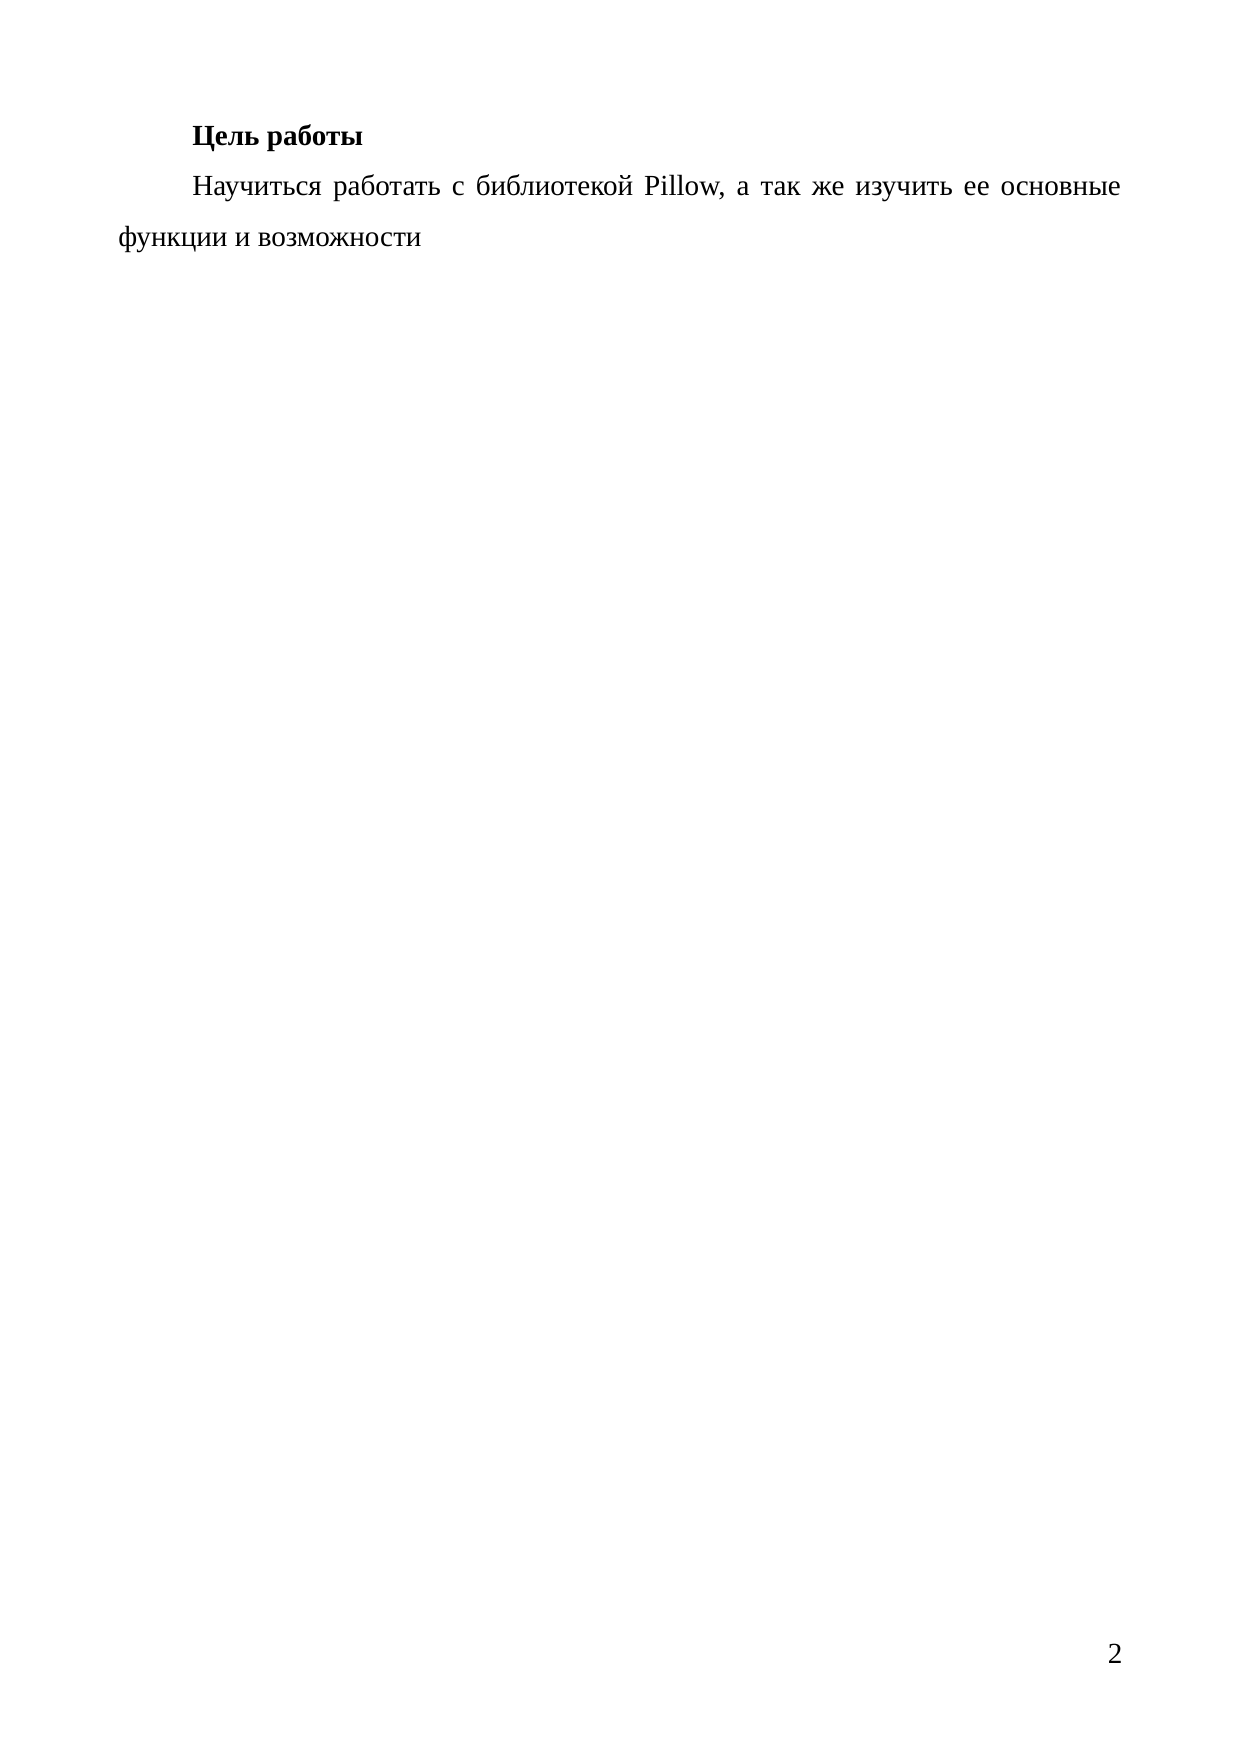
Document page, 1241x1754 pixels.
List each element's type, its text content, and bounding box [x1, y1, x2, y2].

subtitle Цель работы [118, 118, 1122, 152]
text Научиться работать с библиотекой Pillow, а так же изучить ее основные функции и возможности [118, 168, 1122, 252]
